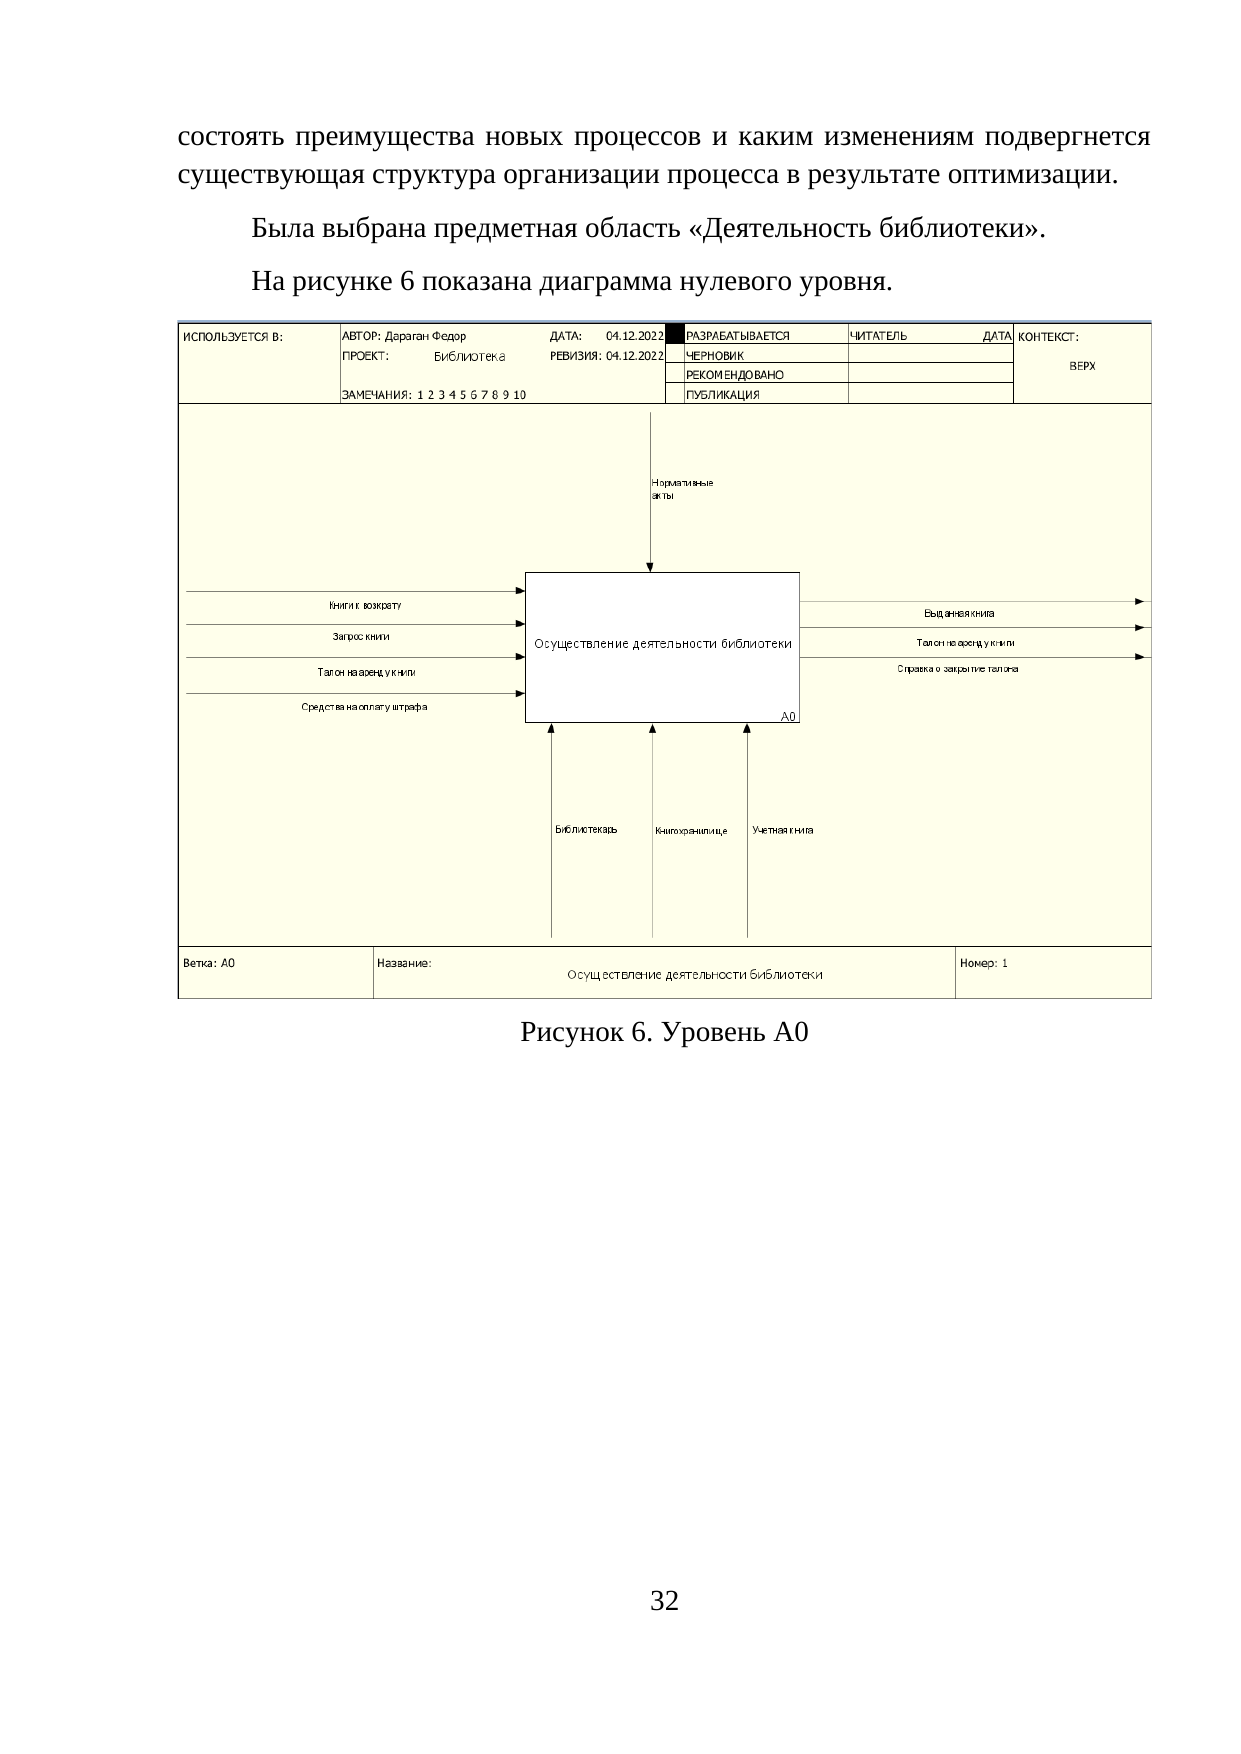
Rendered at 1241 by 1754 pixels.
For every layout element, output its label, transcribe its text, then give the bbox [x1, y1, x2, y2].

text На рисунке 6 показана диаграмма нулевого уровня. [177, 263, 1152, 296]
text состоять преимущества новых процессов и каким изменениям подвергнется существующая структура организации процесса в результате оптимизации. [177, 118, 1152, 190]
text Была выбрана предметная область «Деятельность библиотеки». [177, 210, 1152, 243]
picture [177, 320, 1152, 999]
text Рисунок 6. Уровень А0 [177, 999, 1152, 1047]
